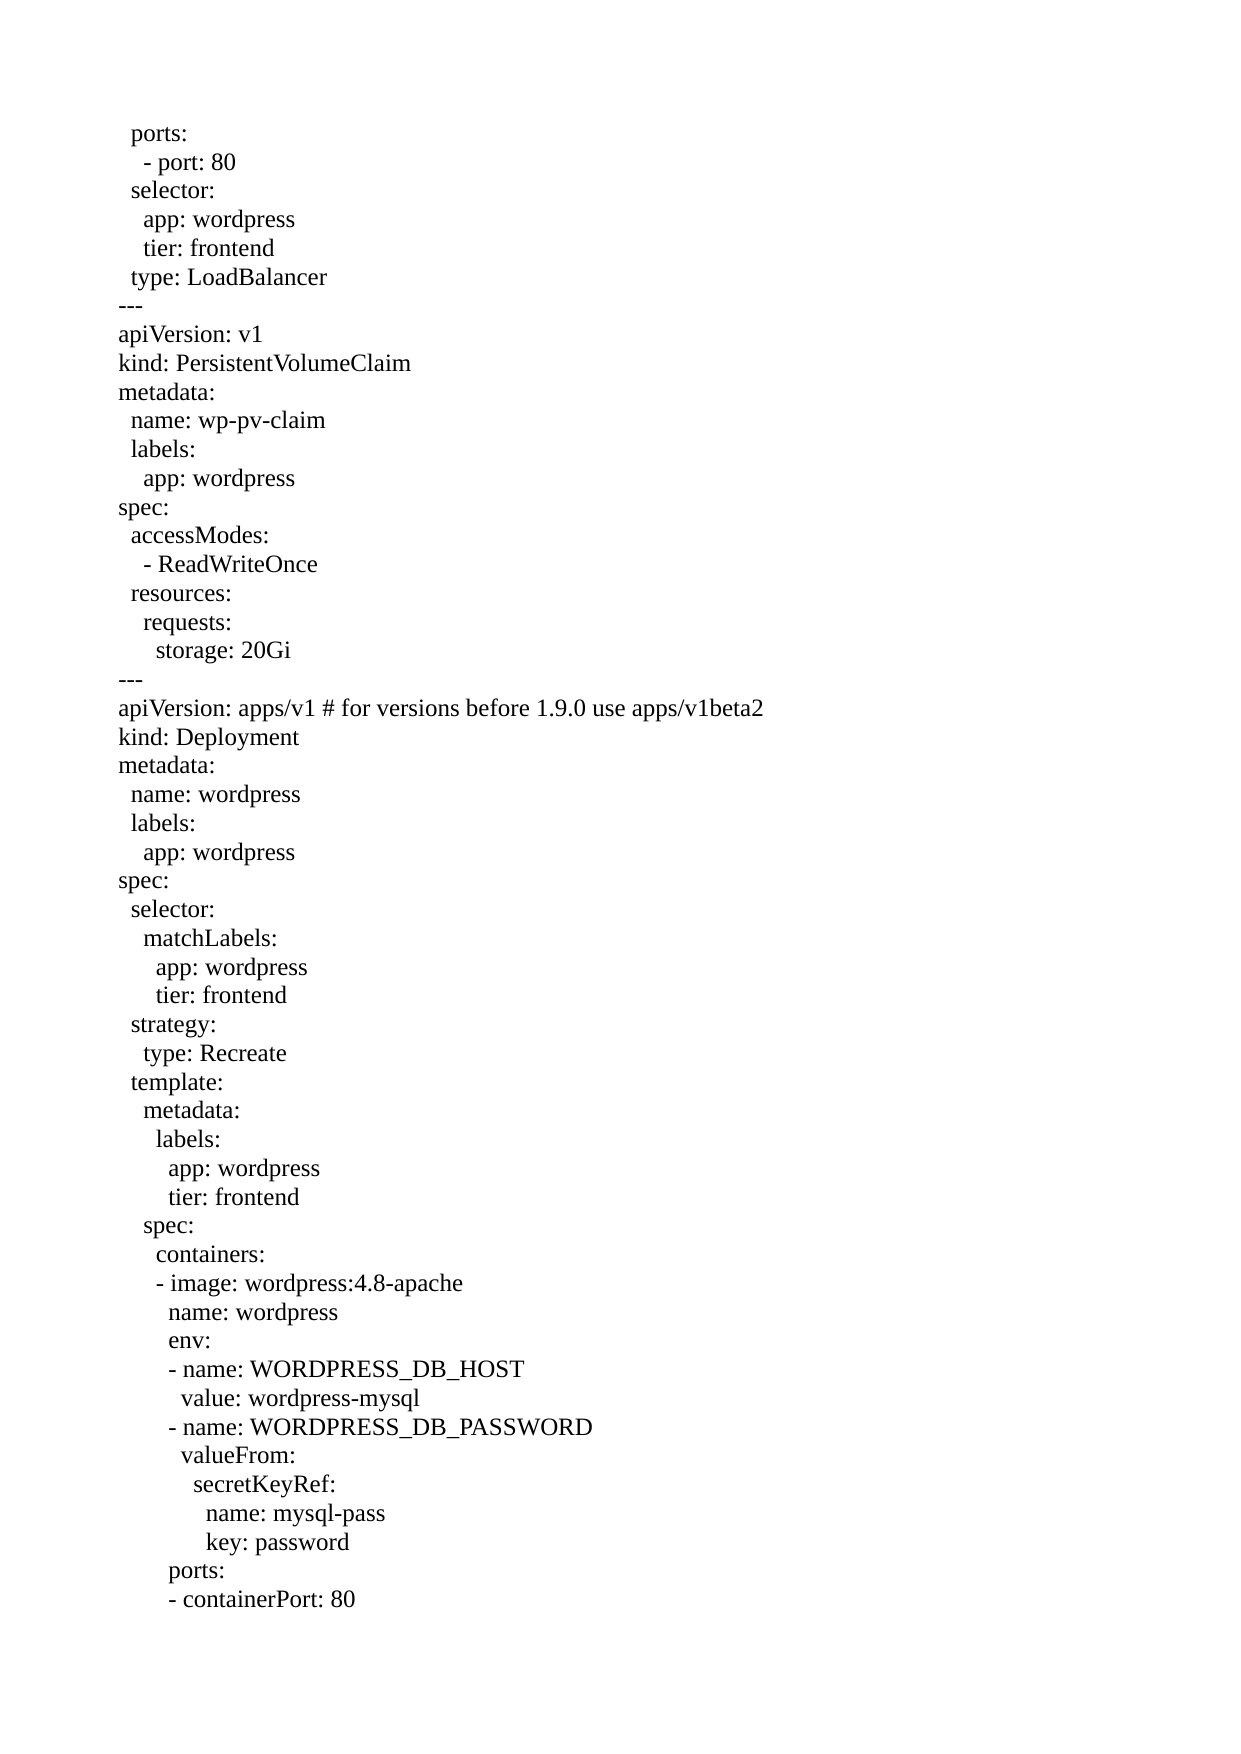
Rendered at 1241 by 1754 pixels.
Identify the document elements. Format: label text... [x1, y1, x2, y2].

text type: LoadBalancer [118, 262, 1122, 291]
text kind: PersistentVolumeClaim [118, 348, 1122, 377]
text spec: [118, 492, 1122, 521]
text - name: WORDPRESS_DB_HOST [118, 1354, 1122, 1383]
text app: wordpress [118, 204, 1122, 233]
text name: wp-pv-claim [118, 406, 1122, 434]
text tier: frontend [118, 233, 1122, 262]
text name: wordpress [118, 779, 1122, 808]
text name: mysql-pass [118, 1498, 1122, 1527]
text labels: [118, 1124, 1122, 1153]
text type: Recreate [118, 1038, 1122, 1067]
text - port: 80 [118, 147, 1122, 176]
text app: wordpress [118, 952, 1122, 981]
text name: wordpress [118, 1297, 1122, 1326]
text containers: [118, 1239, 1122, 1268]
text apiVersion: v1 [118, 319, 1122, 348]
text storage: 20Gi [118, 636, 1122, 664]
text requests: [118, 607, 1122, 636]
text - ReadWriteOnce [118, 549, 1122, 578]
text app: wordpress [118, 837, 1122, 866]
text ports: [118, 118, 1122, 147]
text matchLabels: [118, 923, 1122, 952]
text ports: [118, 1556, 1122, 1584]
text env: [118, 1326, 1122, 1354]
text labels: [118, 808, 1122, 837]
text --- [118, 664, 1122, 693]
text spec: [118, 866, 1122, 894]
text - image: wordpress:4.8-apache [118, 1268, 1122, 1297]
text selector: [118, 176, 1122, 204]
text - name: WORDPRESS_DB_PASSWORD [118, 1412, 1122, 1441]
text - containerPort: 80 [118, 1584, 1122, 1613]
text valueFrom: [118, 1441, 1122, 1469]
text key: password [118, 1527, 1122, 1556]
text metadata: [118, 1096, 1122, 1124]
text tier: frontend [118, 1182, 1122, 1211]
text labels: [118, 434, 1122, 463]
text resources: [118, 578, 1122, 607]
text selector: [118, 894, 1122, 923]
text kind: Deployment [118, 722, 1122, 751]
text template: [118, 1067, 1122, 1096]
text metadata: [118, 377, 1122, 406]
text --- [118, 291, 1122, 319]
text spec: [118, 1211, 1122, 1239]
text value: wordpress-mysql [118, 1383, 1122, 1412]
text apiVersion: apps/v1 # for versions before 1.9.0 use apps/v1beta2 [118, 693, 1122, 722]
text app: wordpress [118, 463, 1122, 492]
text metadata: [118, 751, 1122, 779]
text app: wordpress [118, 1153, 1122, 1182]
text secretKeyRef: [118, 1469, 1122, 1498]
text accessModes: [118, 521, 1122, 549]
text strategy: [118, 1009, 1122, 1038]
text tier: frontend [118, 981, 1122, 1009]
